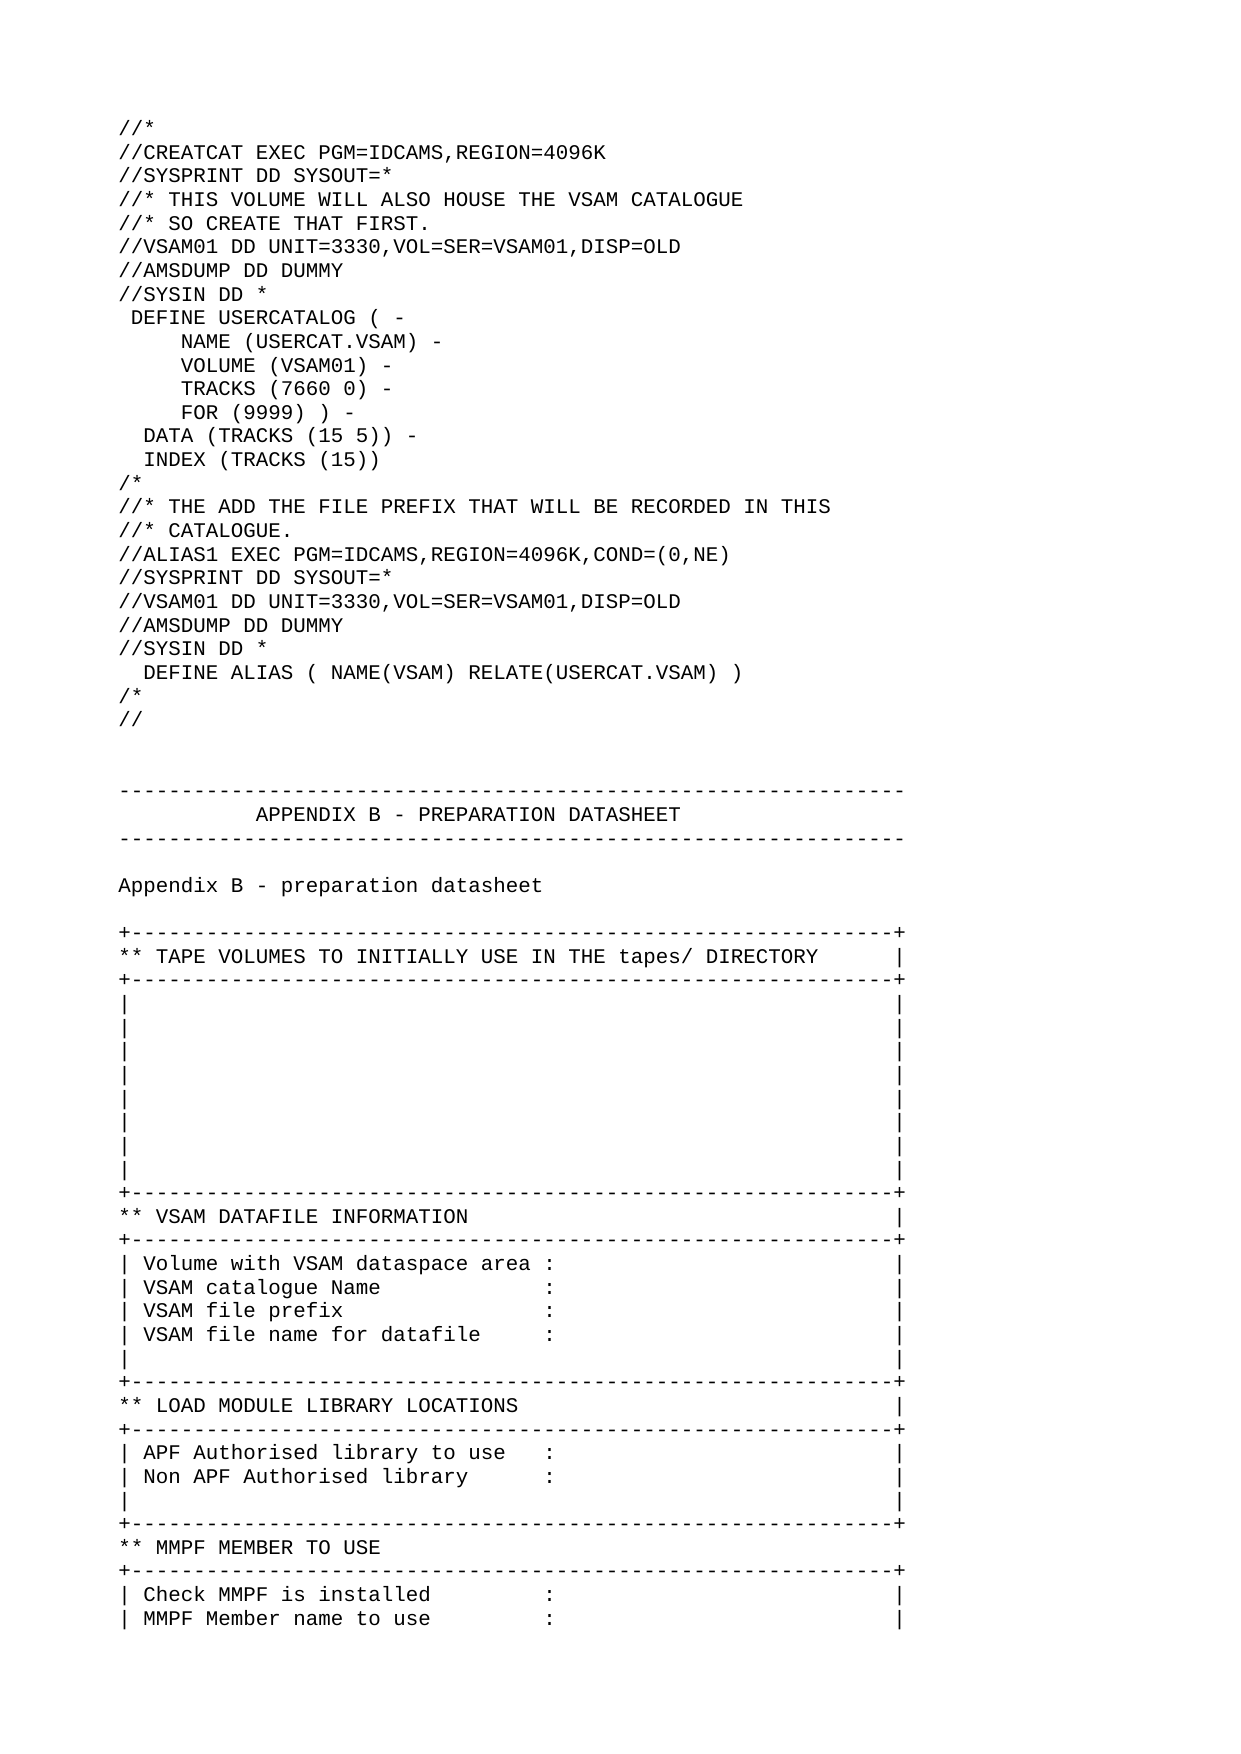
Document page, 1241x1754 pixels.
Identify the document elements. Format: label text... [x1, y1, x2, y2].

text ** TAPE VOLUMES TO INITIALLY USE IN THE tapes/ DIRECTORY | [118, 946, 1122, 969]
text | Non APF Authorised library : | [118, 1466, 1122, 1489]
text +-------------------------------------------------------------+ [118, 1371, 1122, 1395]
text +-------------------------------------------------------------+ [118, 922, 1122, 946]
text --------------------------------------------------------------- [118, 780, 1122, 804]
text INDEX (TRACKS (15)) [118, 449, 1122, 473]
text +-------------------------------------------------------------+ [118, 1513, 1122, 1537]
text //AMSDUMP DD DUMMY [118, 615, 1122, 638]
text //SYSIN DD * [118, 284, 1122, 307]
text /* [118, 686, 1122, 709]
text | | [118, 1135, 1122, 1158]
text ** MMPF MEMBER TO USE [118, 1537, 1122, 1561]
text //CREATCAT EXEC PGM=IDCAMS,REGION=4096K [118, 142, 1122, 165]
text +-------------------------------------------------------------+ [118, 969, 1122, 993]
text APPENDIX B - PREPARATION DATASHEET [118, 804, 1122, 827]
text VOLUME (VSAM01) - [118, 354, 1122, 378]
text //VSAM01 DD UNIT=3330,VOL=SER=VSAM01,DISP=OLD [118, 591, 1122, 615]
text ** LOAD MODULE LIBRARY LOCATIONS | [118, 1395, 1122, 1419]
text | MMPF Member name to use : | [118, 1608, 1122, 1631]
text //* SO CREATE THAT FIRST. [118, 213, 1122, 236]
text | VSAM file name for datafile : | [118, 1324, 1122, 1348]
text | | [118, 1489, 1122, 1513]
text +-------------------------------------------------------------+ [118, 1419, 1122, 1442]
text //* THE ADD THE FILE PREFIX THAT WILL BE RECORDED IN THIS [118, 496, 1122, 520]
text //SYSIN DD * [118, 638, 1122, 662]
text --------------------------------------------------------------- [118, 827, 1122, 851]
text //* THIS VOLUME WILL ALSO HOUSE THE VSAM CATALOGUE [118, 189, 1122, 213]
text TRACKS (7660 0) - [118, 378, 1122, 402]
text | | [118, 1158, 1122, 1182]
text Appendix B - preparation datasheet [118, 875, 1122, 898]
text +-------------------------------------------------------------+ [118, 1229, 1122, 1253]
text //SYSPRINT DD SYSOUT=* [118, 567, 1122, 591]
text | | [118, 1348, 1122, 1371]
text DATA (TRACKS (15 5)) - [118, 426, 1122, 449]
text | | [118, 1040, 1122, 1064]
text +-------------------------------------------------------------+ [118, 1182, 1122, 1206]
text +-------------------------------------------------------------+ [118, 1561, 1122, 1584]
text /* [118, 473, 1122, 496]
text //AMSDUMP DD DUMMY [118, 260, 1122, 284]
text | VSAM file prefix : | [118, 1300, 1122, 1324]
text | | [118, 993, 1122, 1017]
text | | [118, 1088, 1122, 1111]
text | Volume with VSAM dataspace area : | [118, 1253, 1122, 1277]
text DEFINE USERCATALOG ( - [118, 307, 1122, 331]
text //VSAM01 DD UNIT=3330,VOL=SER=VSAM01,DISP=OLD [118, 236, 1122, 260]
text NAME (USERCAT.VSAM) - [118, 331, 1122, 354]
text | APF Authorised library to use : | [118, 1442, 1122, 1466]
text | Check MMPF is installed : | [118, 1584, 1122, 1608]
text ** VSAM DATAFILE INFORMATION | [118, 1206, 1122, 1229]
text //* [118, 118, 1122, 142]
text //ALIAS1 EXEC PGM=IDCAMS,REGION=4096K,COND=(0,NE) [118, 544, 1122, 567]
text // [118, 709, 1122, 733]
text //* CATALOGUE. [118, 520, 1122, 544]
text | | [118, 1017, 1122, 1040]
text DEFINE ALIAS ( NAME(VSAM) RELATE(USERCAT.VSAM) ) [118, 662, 1122, 686]
text //SYSPRINT DD SYSOUT=* [118, 165, 1122, 189]
text FOR (9999) ) - [118, 402, 1122, 426]
text | | [118, 1111, 1122, 1135]
text | VSAM catalogue Name : | [118, 1277, 1122, 1300]
text | | [118, 1064, 1122, 1088]
